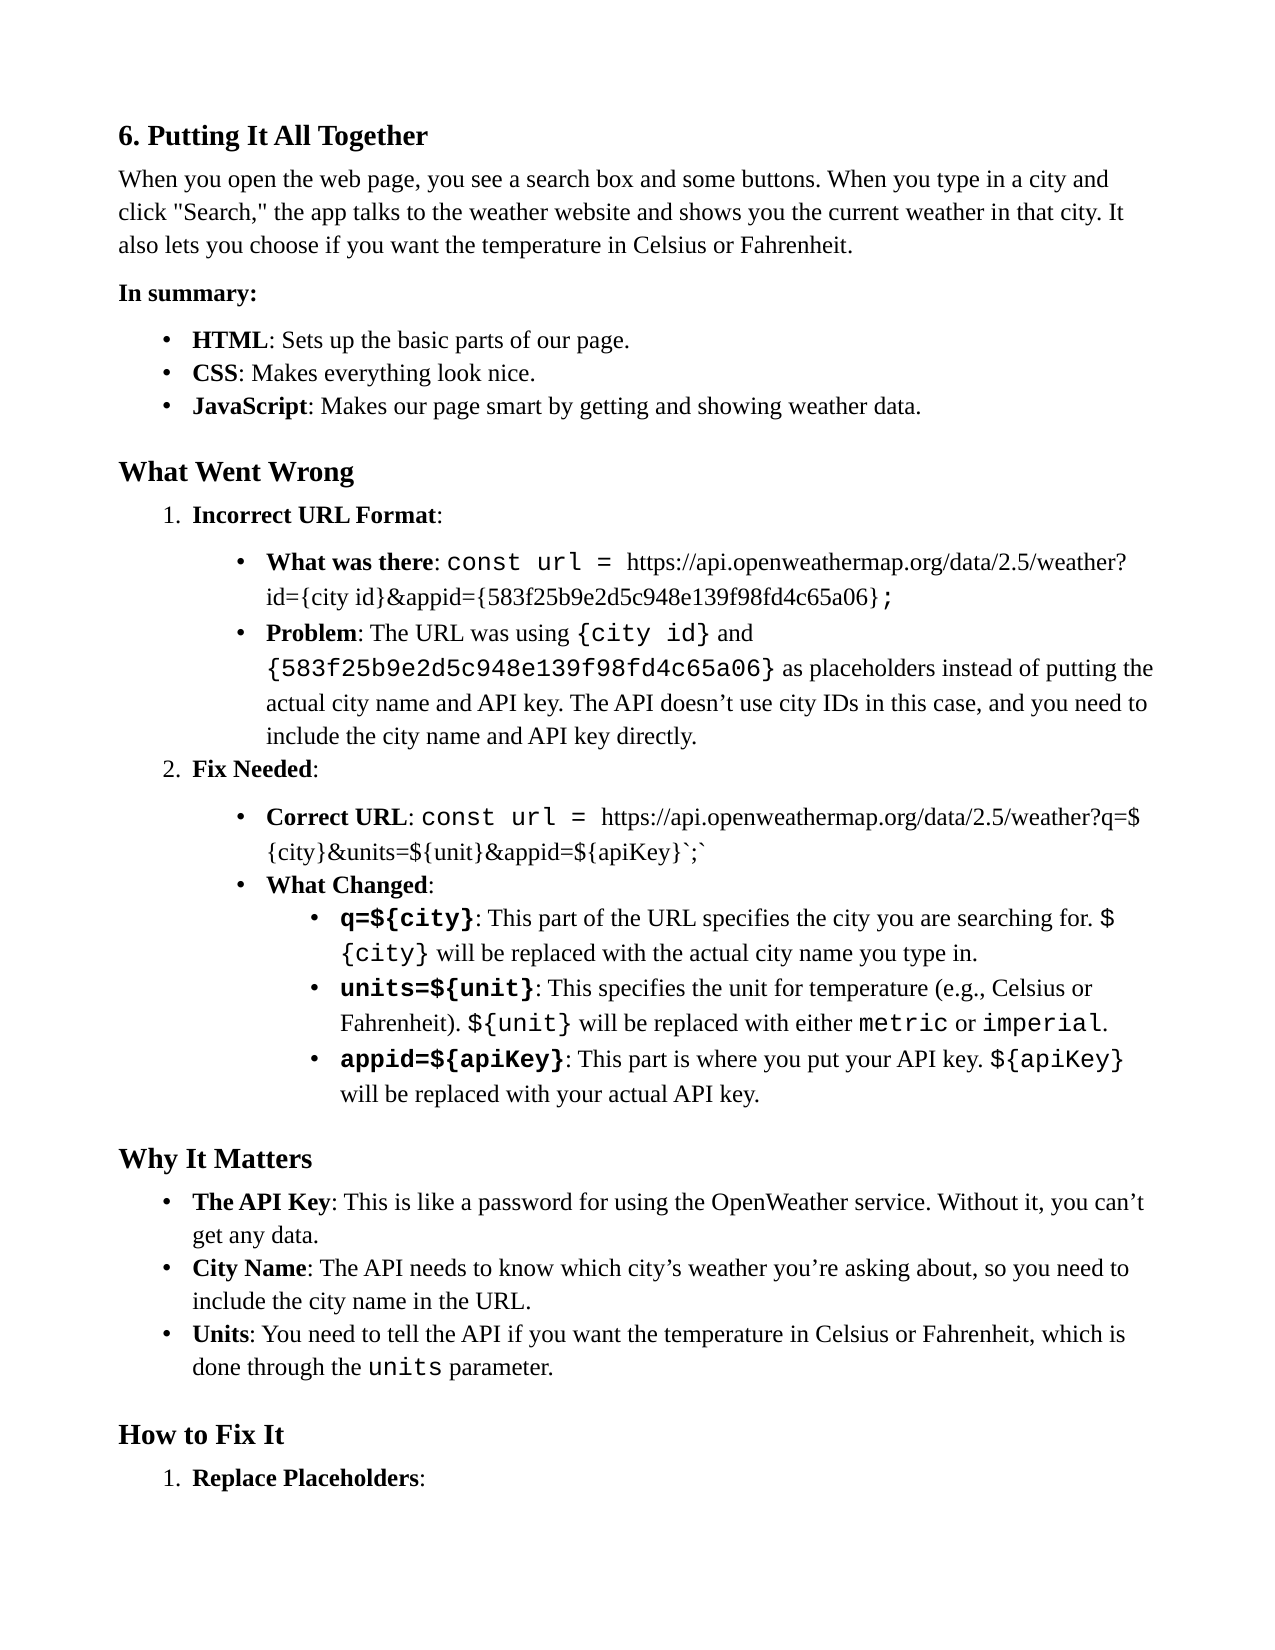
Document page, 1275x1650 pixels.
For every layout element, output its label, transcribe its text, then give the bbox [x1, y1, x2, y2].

list City Name: The API needs to know which city’s weather you’re asking about, so you need to include the city name in the URL. [162, 1253, 1157, 1315]
list Problem: The URL was using {city id} and {583f25b9e2d5c948e139f98fd4c65a06} as placeholders instead of putting the actual city name and API key. The API doesn’t use city IDs in this case, and you need to include the city name and API key directly. [236, 618, 1157, 750]
list Incorrect URL Format: [162, 500, 1157, 528]
subtitle How to Fix It [118, 1417, 1157, 1450]
list Units: You need to tell the API if you want the temperature in Celsius or Fahrenheit, which is done through the units parameter. [162, 1319, 1157, 1383]
list HTML: Sets up the basic parts of our page. [162, 325, 1157, 354]
list Replace Placeholders: [162, 1463, 1157, 1492]
list Fix Needed: [162, 754, 1157, 783]
list JavaScript: Makes our page smart by getting and showing weather data. [162, 391, 1157, 420]
subtitle 6. Putting It All Together [118, 118, 1157, 152]
text In summary: [118, 278, 1157, 307]
list What was there: const url = https://api.openweathermap.org/data/2.5/weather?id={city id}&appid={583f25b9e2d5c948e139f98fd4c65a06}; [236, 547, 1157, 613]
list CSS: Makes everything look nice. [162, 358, 1157, 387]
text When you open the web page, you see a search box and some buttons. When you type in a city and click "Search," the app talks to the weather website and shows you the current weather in that city. It also lets you choose if you want the temperature in Celsius or Fahrenheit. [118, 164, 1157, 259]
list units=${unit}: This specifies the unit for temperature (e.g., Celsius or Fahrenheit). ${unit} will be replaced with either metric or imperial. [310, 973, 1157, 1039]
list appid=${apiKey}: This part is where you put your API key. ${apiKey} will be replaced with your actual API key. [310, 1044, 1157, 1108]
subtitle Why It Matters [118, 1141, 1157, 1175]
list q=${city}: This part of the URL specifies the city you are searching for. ${city} will be replaced with the actual city name you type in. [310, 903, 1157, 969]
list Correct URL: const url = https://api.openweathermap.org/data/2.5/weather?q=${city}&units=${unit}&appid=${apiKey}`;` [236, 802, 1157, 866]
list The API Key: This is like a password for using the OpenWeather service. Without it, you can’t get any data. [162, 1187, 1157, 1249]
subtitle What Went Wrong [118, 454, 1157, 487]
list What Changed: [236, 870, 1157, 898]
